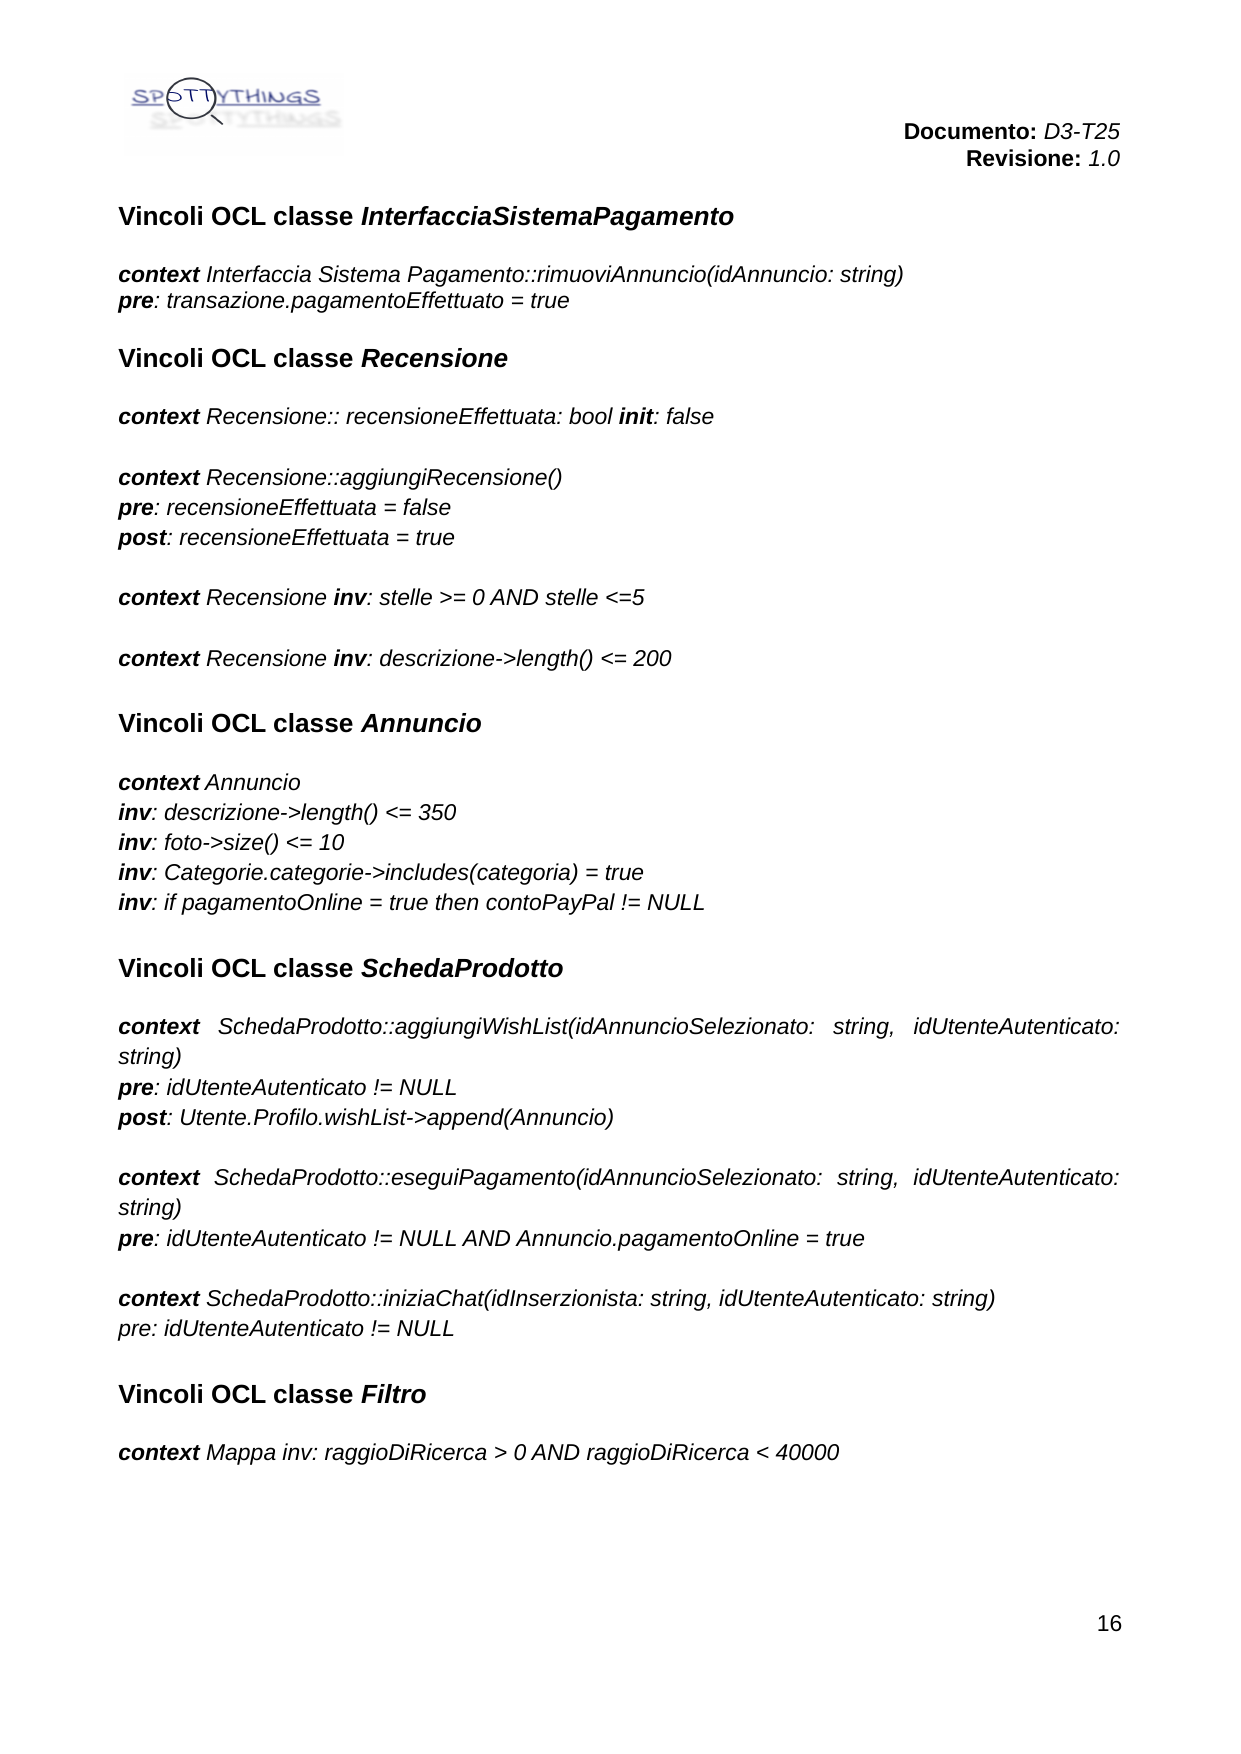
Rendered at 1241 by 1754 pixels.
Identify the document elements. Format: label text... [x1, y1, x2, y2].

text context Recensione inv: descrizione->length() <= 200 [118, 645, 1122, 671]
text context Recensione inv: stelle >= 0 AND stelle <=5 [118, 584, 1122, 611]
text pre: idUtenteAutenticato != NULL AND Annuncio.pagamentoOnline = true [118, 1224, 1122, 1251]
text inv: descrizione->length() <= 350 [118, 799, 1122, 825]
text context Annuncio [118, 768, 1122, 795]
text inv: if pagamentoOnline = true then contoPayPal != NULL [118, 889, 1122, 916]
picture [123, 73, 345, 156]
text pre: recensioneEffettuata = false [118, 494, 1122, 520]
text pre: transazione.pagamentoEffettuato = true [118, 287, 1122, 313]
subtitle Vincoli OCL classe Annuncio [118, 708, 1122, 738]
text pre: idUtenteAutenticato != NULL [118, 1073, 1122, 1100]
text context SchedaProdotto::eseguiPagamento(idAnnuncioSelezionato: string, idUtenteAutenticato: string) [118, 1164, 1122, 1221]
text context Recensione:: recensioneEffettuata: bool init: false [118, 403, 1122, 429]
text inv: foto->size() <= 10 [118, 829, 1122, 855]
subtitle Vincoli OCL classe Filtro [118, 1378, 1122, 1409]
text inv: Categorie.categorie->includes(categoria) = true [118, 859, 1122, 886]
text context SchedaProdotto::iniziaChat(idInserzionista: string, idUtenteAutenticato: string) [118, 1285, 1122, 1311]
text context Recensione::aggiungiRecensione() [118, 463, 1122, 490]
text post: recensioneEffettuata = true [118, 524, 1122, 550]
subtitle Vincoli OCL classe SchedaProdotto [118, 953, 1122, 983]
text context SchedaProdotto::aggiungiWishList(idAnnuncioSelezionato: string, idUtenteAutenticato: string) [118, 1013, 1122, 1070]
text pre: idUtenteAutenticato != NULL [118, 1315, 1122, 1342]
subtitle Vincoli OCL classe Recensione [118, 343, 1122, 373]
text post: Utente.Profilo.wishList->append(Annuncio) [118, 1104, 1122, 1130]
text context Mappa inv: raggioDiRicerca > 0 AND raggioDiRicerca < 40000 [118, 1439, 1122, 1465]
text context Interfaccia Sistema Pagamento::rimuoviAnnuncio(idAnnuncio: string) [118, 261, 1122, 287]
subtitle Vincoli OCL classe InterfacciaSistemaPagamento [118, 200, 1122, 231]
